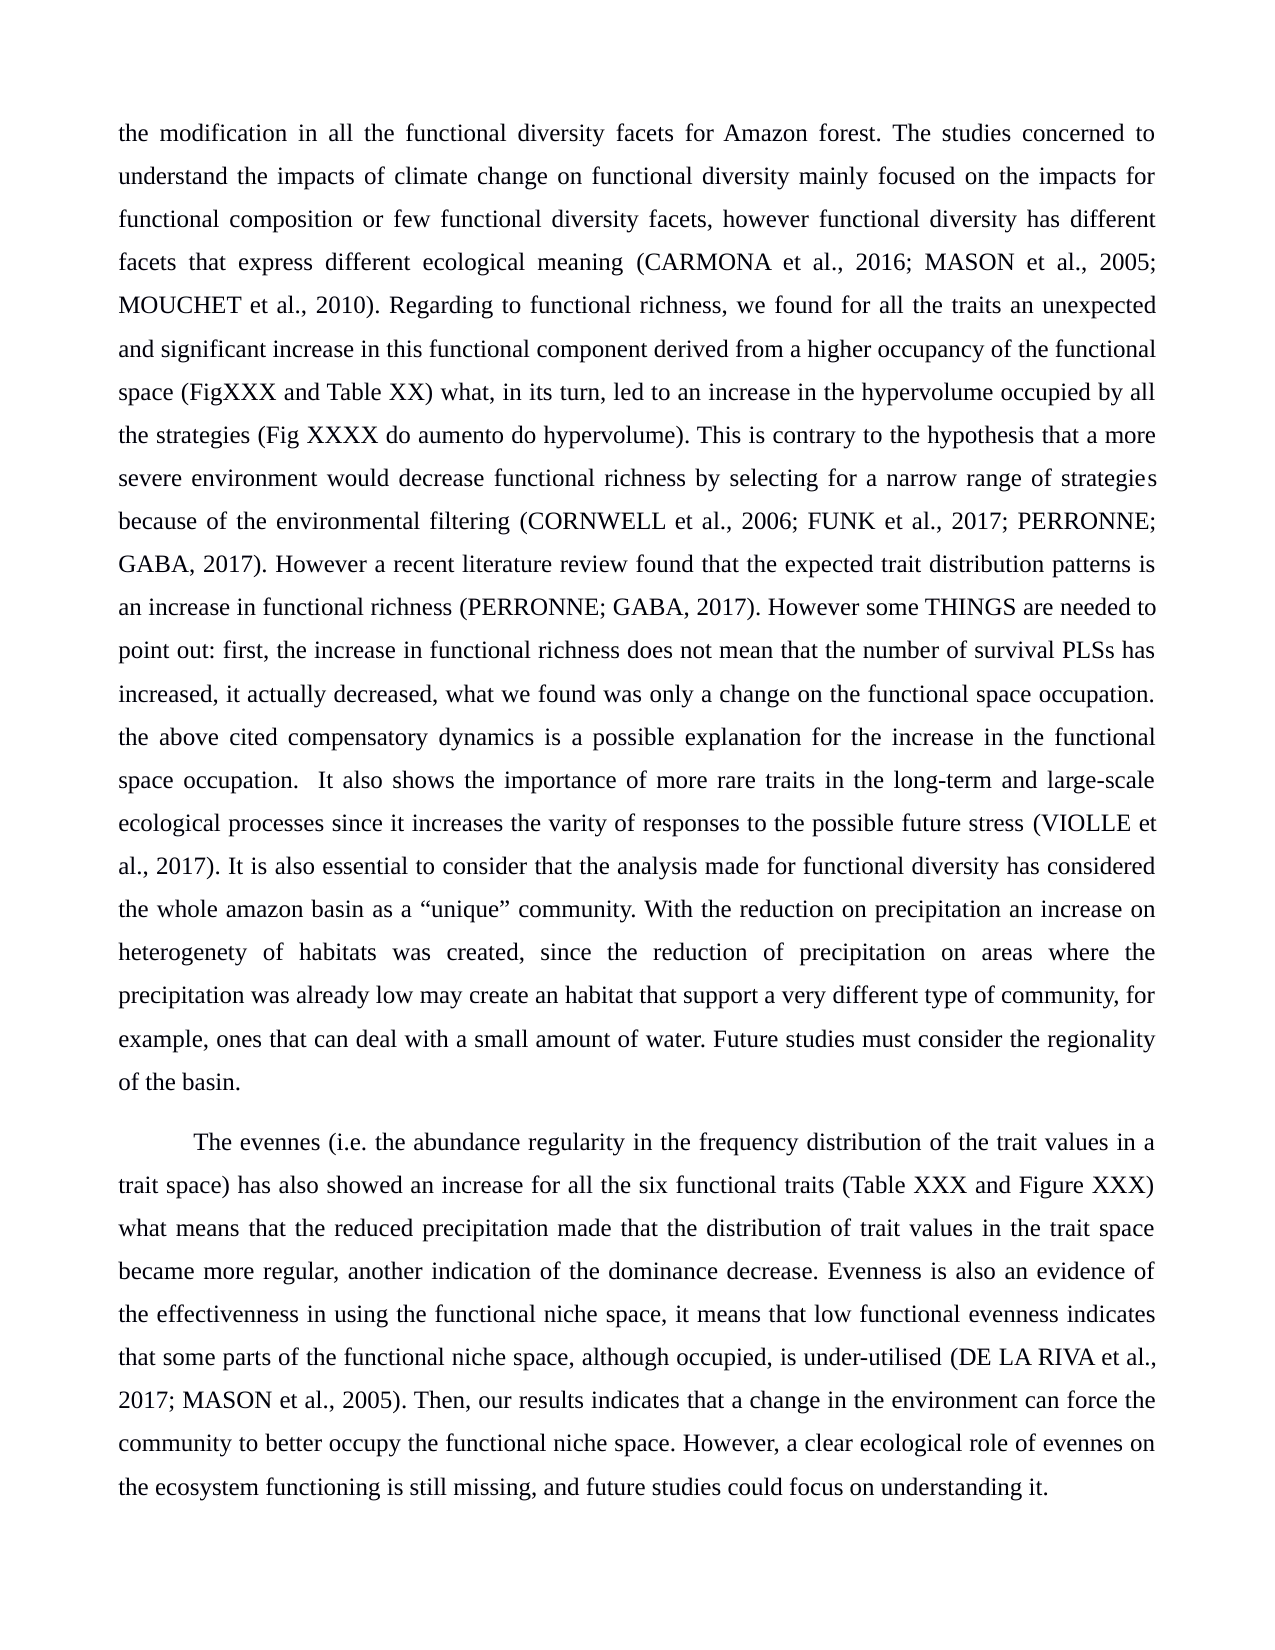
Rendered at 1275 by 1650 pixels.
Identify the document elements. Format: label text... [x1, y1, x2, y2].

text The evennes (i.e. the abundance regularity in the frequency distribution of the trait values in a trait space) has also showed an increase for all the six functional traits (Table XXX and Figure XXX) what means that the reduced precipitation made that the distribution of trait values in the trait space became more regular, another indication of the dominance decrease. Evenness is also an evidence of the effectivenness in using the functional niche space, it means that low functional evenness indicates that some parts of the functional niche space, although occupied, is under-utilised (DE LA RIVA et al., 2017; MASON et al., 2005)⁠. Then, our results indicates that a change in the environment can force the community to better occupy the functional niche space. However, a clear ecological role of evennes on the ecosystem functioning is still missing, and future studies could focus on understanding it. [118, 1127, 1157, 1500]
text the modification in all the functional diversity facets for Amazon forest. The studies concerned to understand the impacts of climate change on functional diversity mainly focused on the impacts for functional composition or few functional diversity facets, however functional diversity has different facets that express different ecological meaning (CARMONA et al., 2016; MASON et al., 2005; MOUCHET et al., 2010)⁠. Regarding to functional richness, we found for all the traits an unexpected and significant increase in this functional component derived from a higher occupancy of the functional space (FigXXX and Table XX) what, in its turn, led to an increase in the hypervolume occupied by all the strategies (Fig XXXX do aumento do hypervolume). This is contrary to the hypothesis that a more severe environment would decrease functional richness by selecting for a narrow range of strategies because of the environmental filtering (CORNWELL et al., 2006; FUNK et al., 2017; PERRONNE; GABA, 2017)⁠. However a recent literature review found that the expected trait distribution patterns is an increase in functional richness (PERRONNE; GABA, 2017)⁠. However some THINGS are needed to point out: first, the increase in functional richness does not mean that the number of survival PLSs has increased, it actually decreased, what we found was only a change on the functional space occupation. the above cited compensatory dynamics is a possible explanation for the increase in the functional space occupation. It also shows the importance of more rare traits in the long-term and large-scale ecological processes since it increases the varity of responses to the possible future stress (VIOLLE et al., 2017)⁠. It is also essential to consider that the analysis made for functional diversity has considered the whole amazon basin as a “unique” community. With the reduction on precipitation an increase on heterogenety of habitats was created, since the reduction of precipitation on areas where the precipitation was already low may create an habitat that support a very different type of community, for example, ones that can deal with a small amount of water. Future studies must consider the regionality of the basin. [83, 118, 1157, 1096]
